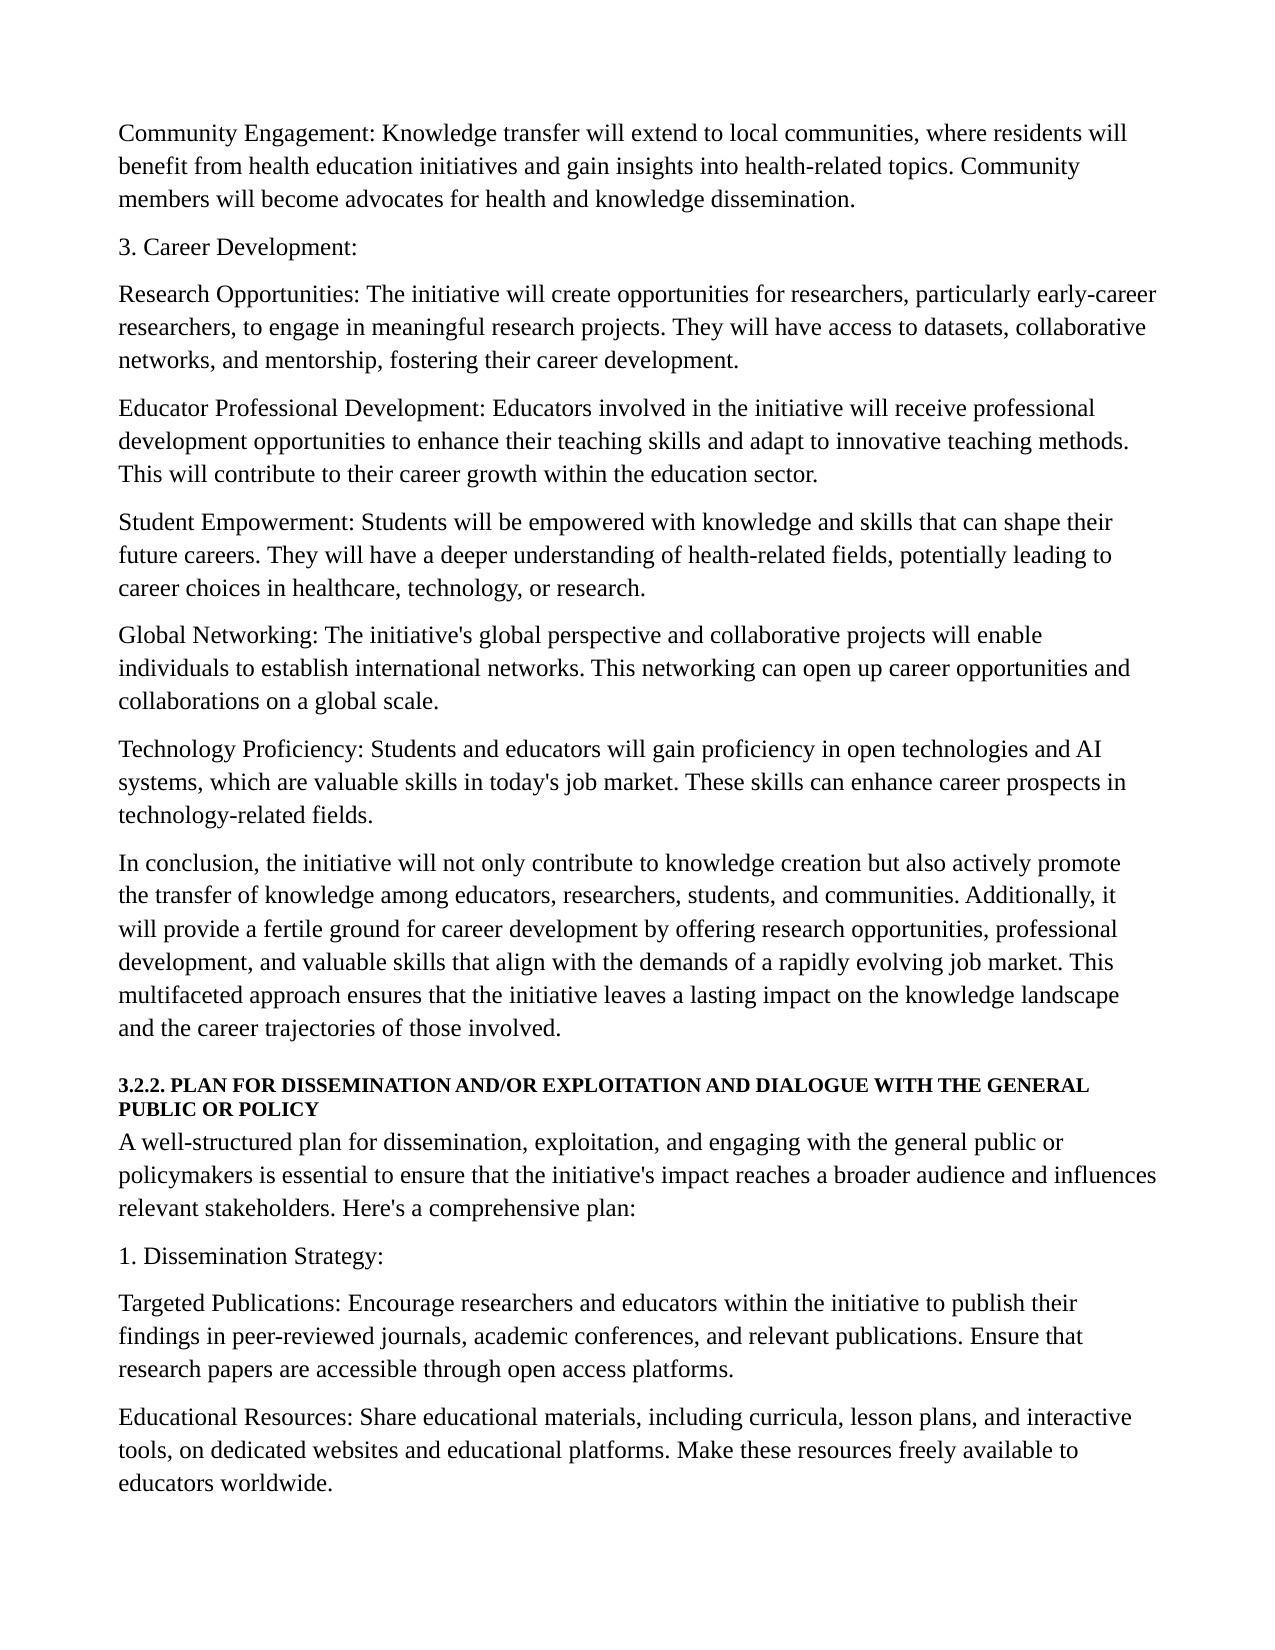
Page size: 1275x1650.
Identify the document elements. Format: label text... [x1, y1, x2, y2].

text Community Engagement: Knowledge transfer will extend to local communities, where residents will benefit from health education initiatives and gain insights into health-related topics. Community members will become advocates for health and knowledge dissemination. [118, 118, 1157, 213]
text Targeted Publications: Encourage researchers and educators within the initiative to publish their findings in peer-reviewed journals, academic conferences, and relevant publications. Ensure that research papers are accessible through open access platforms. [118, 1288, 1157, 1383]
text Technology Proficiency: Students and educators will gain proficiency in open technologies and AI systems, which are valuable skills in today's job market. These skills can enhance career prospects in technology-related fields. [118, 734, 1157, 829]
text Student Empowerment: Students will be empowered with knowledge and skills that can shape their future careers. They will have a deeper understanding of health-related fields, potentially leading to career choices in healthcare, technology, or research. [118, 507, 1157, 601]
text A well-structured plan for dissemination, exploitation, and engaging with the general public or policymakers is essential to ensure that the initiative's impact reaches a broader audience and influences relevant stakeholders. Here's a comprehensive plan: [118, 1127, 1157, 1222]
text Research Opportunities: The initiative will create opportunities for researchers, particularly early-career researchers, to engage in meaningful research projects. They will have access to datasets, collaborative networks, and mentorship, fostering their career development. [118, 279, 1157, 374]
text 1. Dissemination Strategy: [118, 1241, 1157, 1269]
text Educator Professional Development: Educators involved in the initiative will receive professional development opportunities to enhance their teaching skills and adapt to innovative teaching methods. This will contribute to their career growth within the education sector. [118, 393, 1157, 488]
text Educational Resources: Share educational materials, including curricula, lesson plans, and interactive tools, on dedicated websites and educational platforms. Make these resources freely available to educators worldwide. [118, 1402, 1157, 1497]
subtitle 3.2.2. PLAN FOR DISSEMINATION AND/OR EXPLOITATION AND DIALOGUE WITH THE GENERAL PUBLIC OR POLICY [118, 1073, 1157, 1121]
text Global Networking: The initiative's global perspective and collaborative projects will enable individuals to establish international networks. This networking can open up career opportunities and collaborations on a global scale. [118, 620, 1157, 715]
text In conclusion, the initiative will not only contribute to knowledge creation but also actively promote the transfer of knowledge among educators, researchers, students, and communities. Additionally, it will provide a fertile ground for career development by offering research opportunities, professional development, and valuable skills that align with the demands of a rapidly evolving job market. This multifaceted approach ensures that the initiative leaves a lasting impact on the knowledge landscape and the career trajectories of those involved. [118, 848, 1157, 1041]
text 3. Career Development: [118, 232, 1157, 261]
